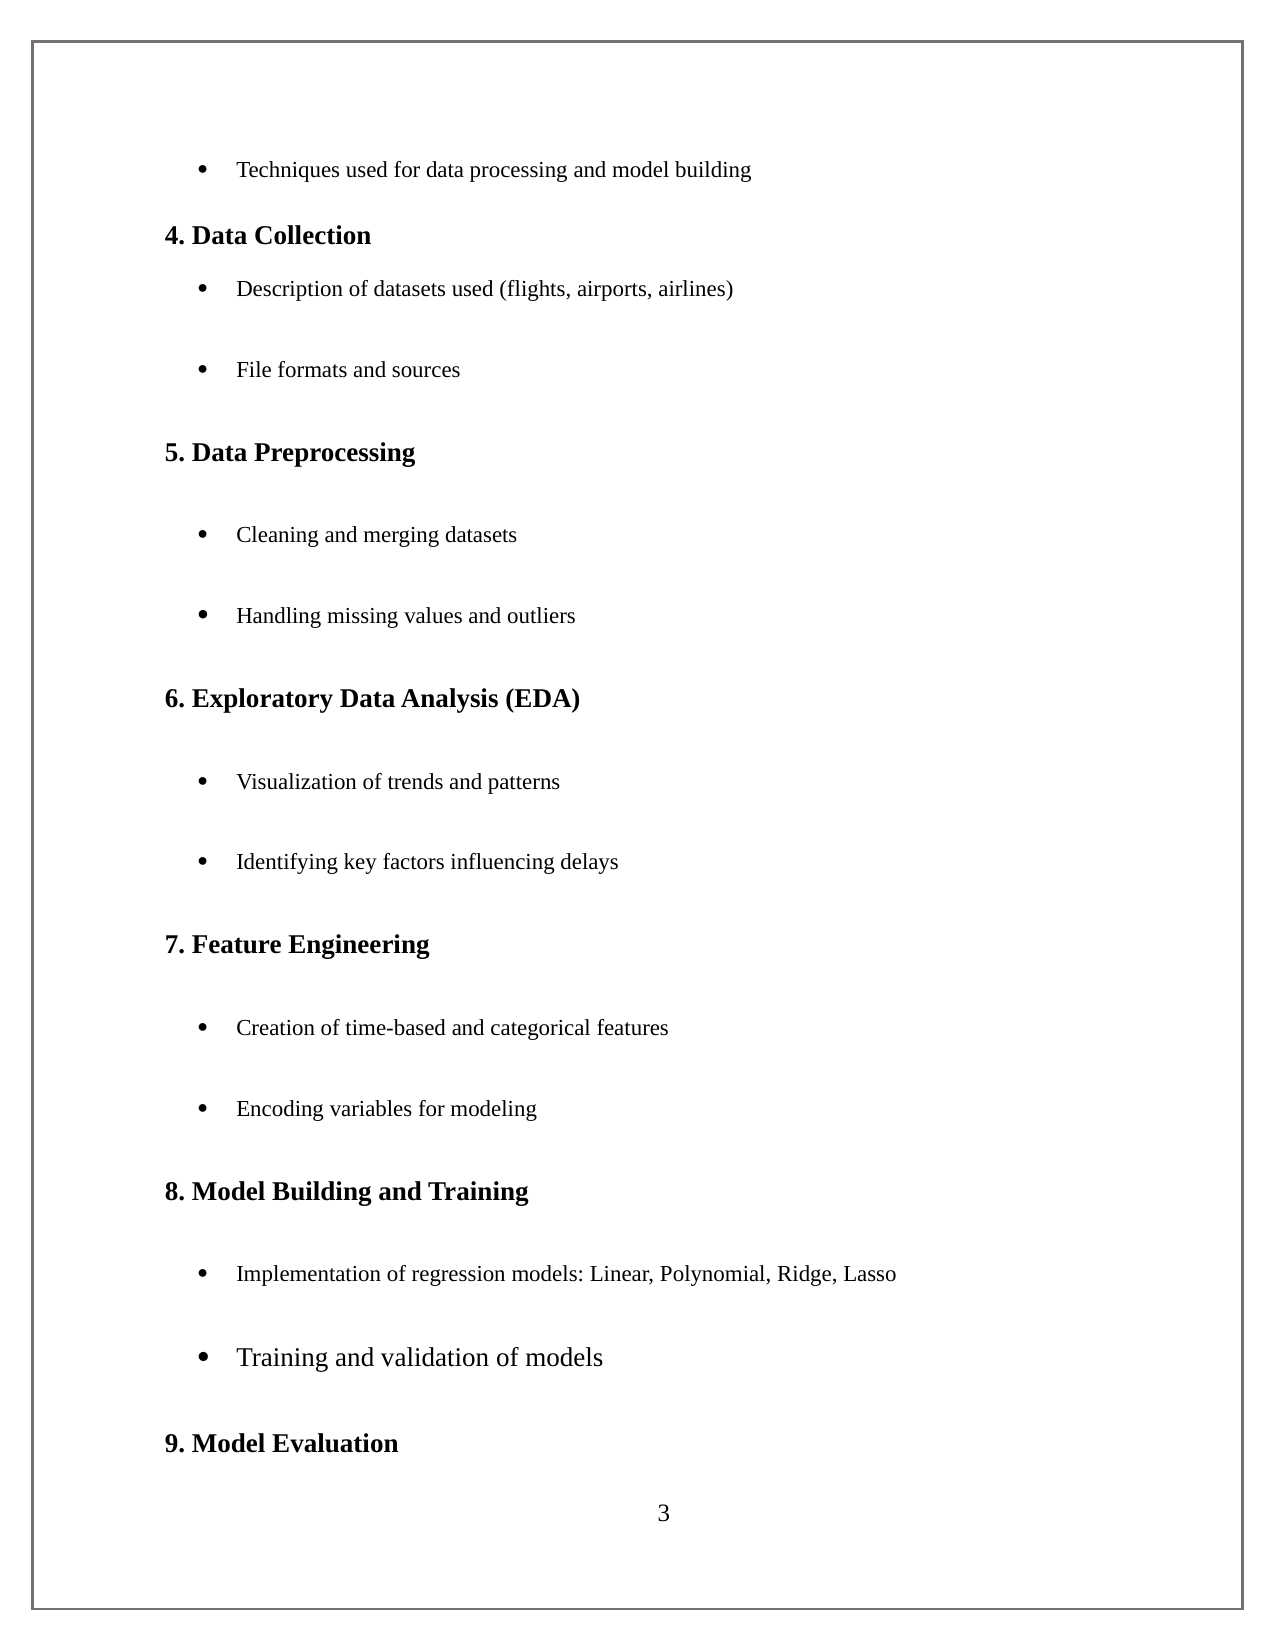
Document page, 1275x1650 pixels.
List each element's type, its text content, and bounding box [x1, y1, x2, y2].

text 6. Exploratory Data Analysis (EDA) [164, 682, 1162, 714]
list Visualization of trends and patterns [198, 768, 1162, 794]
text 8. Model Building and Training [164, 1175, 1162, 1206]
subtitle 4. Data Collection [164, 219, 1162, 250]
list Description of datasets used (flights, airports, airlines) [198, 275, 1162, 302]
list Cleaning and merging datasets [198, 522, 1162, 548]
list Techniques used for data processing and model building [198, 156, 1162, 183]
list File formats and sources [198, 356, 1162, 382]
text 9. Model Evaluation [164, 1427, 1162, 1458]
list Encoding variables for modeling [198, 1094, 1162, 1121]
list Implementation of regression models: Linear, Polynomial, Ridge, Lasso [198, 1261, 1162, 1287]
text 7. Feature Engineering [164, 929, 1162, 960]
list Creation of time-based and categorical features [198, 1014, 1162, 1041]
list Training and validation of models [198, 1341, 1162, 1372]
text 5. Data Preprocessing [164, 436, 1162, 467]
list Identifying key factors influencing delays [198, 848, 1162, 875]
list Handling missing values and outliers [198, 602, 1162, 628]
